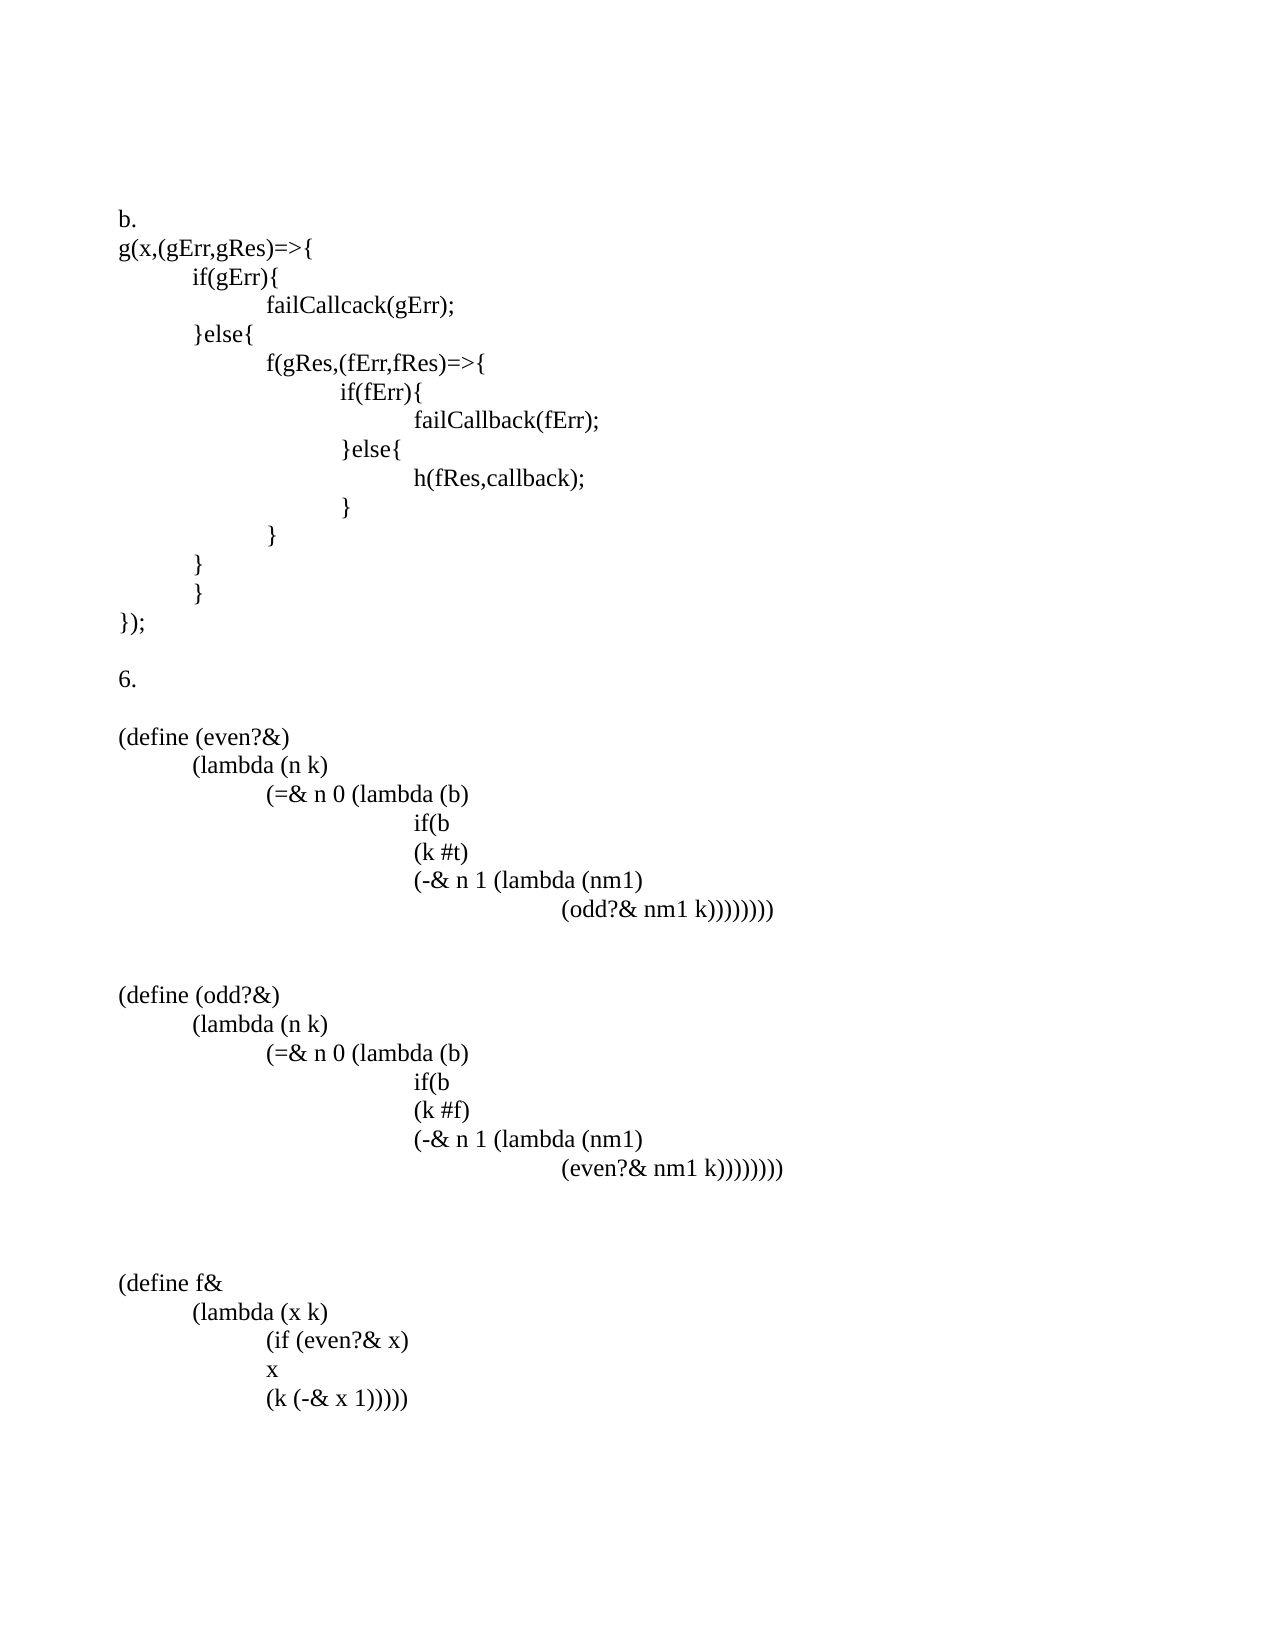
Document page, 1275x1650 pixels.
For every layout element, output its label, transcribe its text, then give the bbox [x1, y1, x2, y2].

text (if (even?& x) [118, 1326, 1157, 1354]
text }); [118, 607, 1157, 636]
text if(b [118, 1067, 1157, 1096]
text if(gErr){ [118, 262, 1157, 291]
text (k #f) [118, 1096, 1157, 1124]
text 6. [118, 664, 1157, 693]
text (-& n 1 (lambda (nm1) [118, 1124, 1157, 1153]
text }else{ [118, 434, 1157, 463]
text failCallcack(gErr); [118, 291, 1157, 319]
text } [118, 549, 1157, 578]
text } [118, 521, 1157, 549]
text } [118, 578, 1157, 607]
text (odd?& nm1 k)))))))) [118, 894, 1157, 923]
text (lambda (n k) [118, 1009, 1157, 1038]
text (lambda (n k) [118, 751, 1157, 779]
text (lambda (x k) [118, 1297, 1157, 1326]
text }else{ [118, 319, 1157, 348]
text (-& n 1 (lambda (nm1) [118, 866, 1157, 894]
text (define (even?&) [118, 722, 1157, 751]
text g(x,(gErr,gRes)=>{ [118, 233, 1157, 262]
text (k #t) [118, 837, 1157, 866]
text failCallback(fErr); [118, 406, 1157, 434]
text (define (odd?&) [118, 981, 1157, 1009]
text (=& n 0 (lambda (b) [118, 779, 1157, 808]
text if(b [118, 808, 1157, 837]
text } [118, 492, 1157, 521]
text if(fErr){ [118, 377, 1157, 406]
text x [118, 1354, 1157, 1383]
text (k (-& x 1))))) [118, 1383, 1157, 1412]
text (even?& nm1 k)))))))) [118, 1153, 1157, 1182]
text f(gRes,(fErr,fRes)=>{ [118, 348, 1157, 377]
text b. [118, 204, 1157, 233]
text h(fRes,callback); [118, 463, 1157, 492]
text (define f& [118, 1268, 1157, 1297]
text (=& n 0 (lambda (b) [118, 1038, 1157, 1067]
